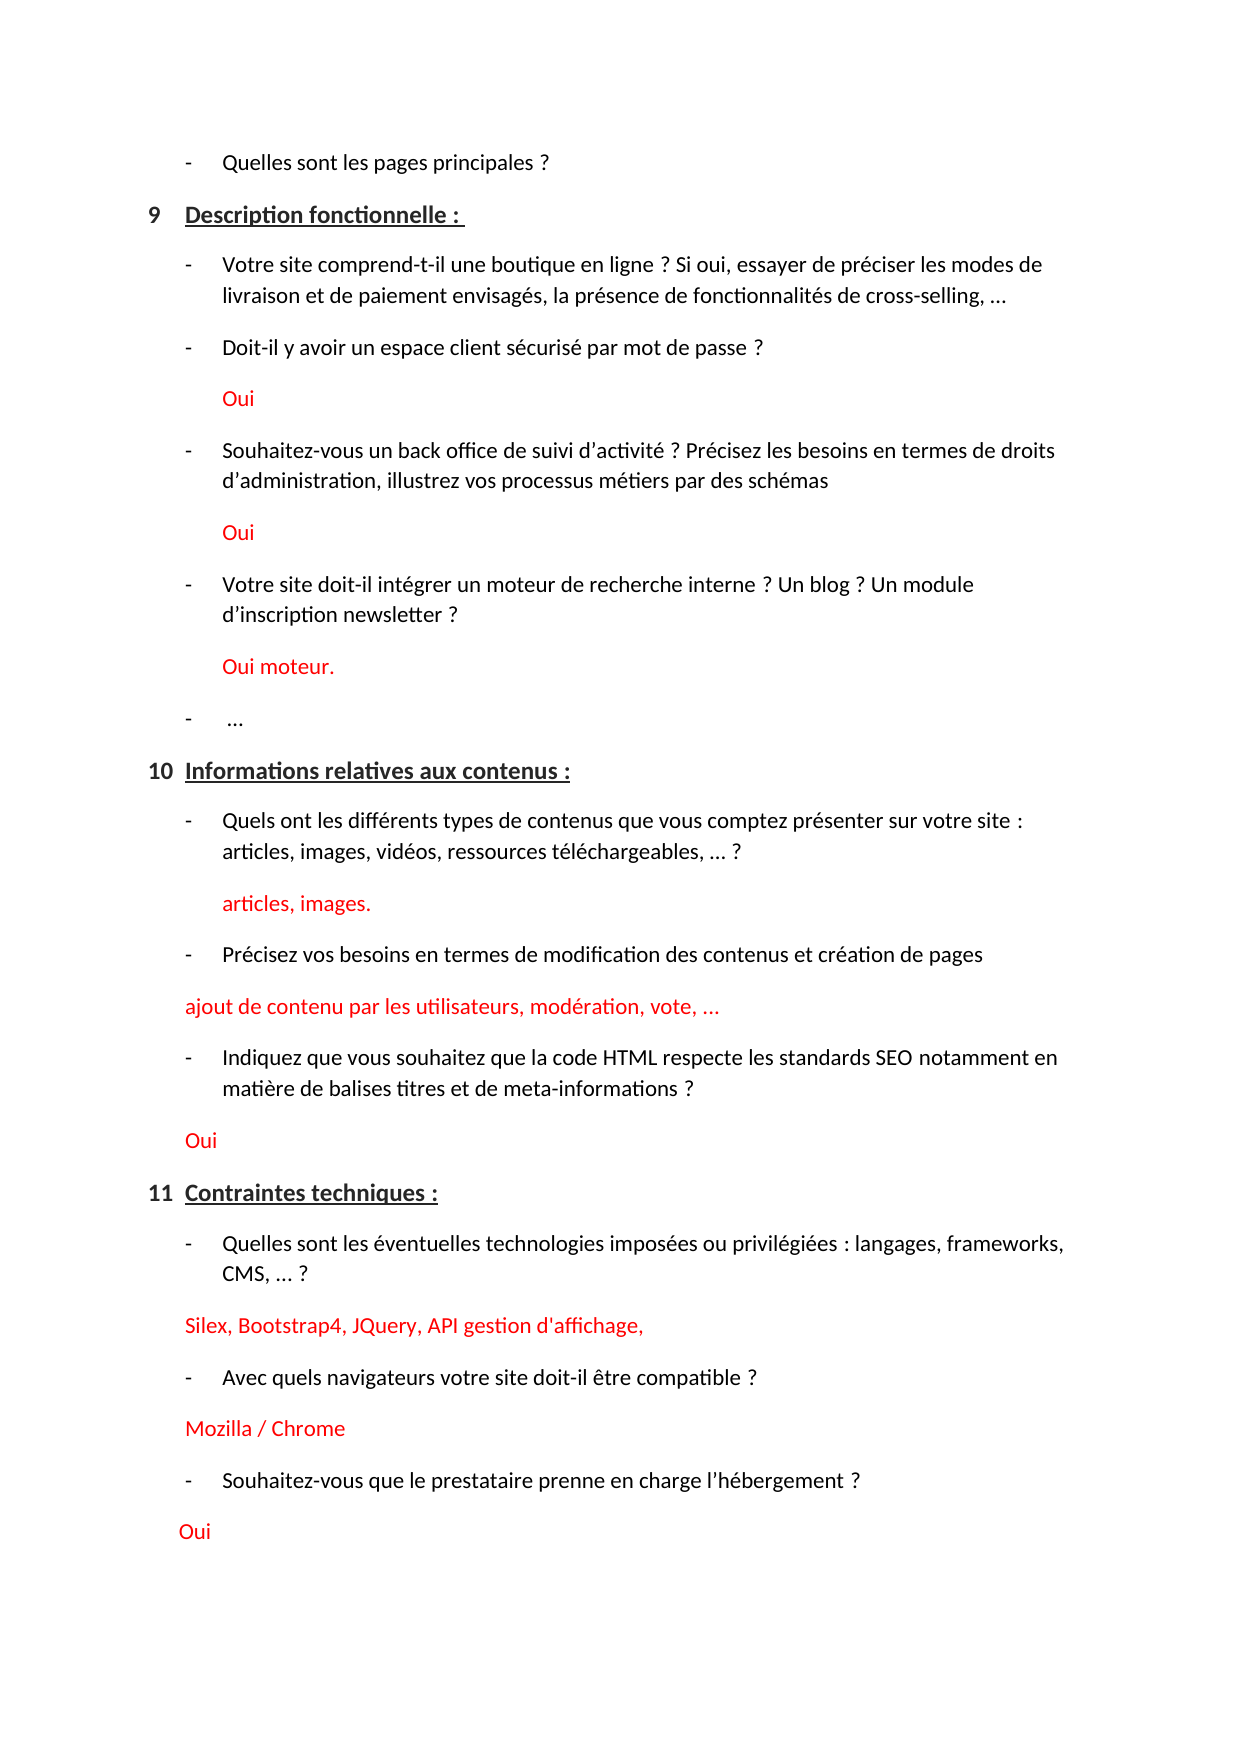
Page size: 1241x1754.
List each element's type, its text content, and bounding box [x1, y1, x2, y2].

list Quelles sont les pages principales ? [185, 148, 1093, 176]
list Silex, Bootstrap4, JQuery, API gestion d'affichage, [185, 1311, 1093, 1339]
list Oui [185, 384, 1093, 412]
list Avec quels navigateurs votre site doit-il être compatible ? [185, 1363, 1093, 1391]
list Oui [185, 1126, 1093, 1154]
subtitle Contraintes techniques : [148, 1177, 1093, 1208]
list Quelles sont les éventuelles technologies imposées ou privilégiées : langages, frameworks, CMS, ... ? [185, 1229, 1093, 1287]
list Oui moteur. [185, 652, 1093, 680]
list Votre site doit-il intégrer un moteur de recherche interne ? Un blog ? Un module d’inscription newsletter ? [185, 570, 1093, 628]
subtitle Description fonctionnelle : [148, 199, 1093, 230]
list Précisez vos besoins en termes de modification des contenus et création de pages [185, 940, 1093, 968]
list Souhaitez-vous un back office de suivi d’activité ? Précisez les besoins en termes de droits d’administration, illustrez vos processus métiers par des schémas [185, 436, 1093, 495]
list Doit-il y avoir un espace client sécurisé par mot de passe ? [185, 333, 1093, 361]
list Votre site comprend-t-il une boutique en ligne ? Si oui, essayer de préciser les modes de livraison et de paiement envisagés, la présence de fonctionnalités de cross-selling, … [185, 251, 1093, 309]
list Indiquez que vous souhaitez que la code HTML respecte les standards SEO notamment en matière de balises titres et de meta-informations ? [185, 1043, 1093, 1102]
list ajout de contenu par les utilisateurs, modération, vote, ... [185, 992, 1093, 1020]
list articles, images. [185, 889, 1093, 917]
list Oui [148, 1517, 1093, 1545]
list Quels ont les différents types de contenus que vous comptez présenter sur votre site : articles, images, vidéos, ressources téléchargeables, … ? [185, 807, 1093, 865]
list Souhaitez-vous que le prestataire prenne en charge l’hébergement ? [185, 1466, 1093, 1494]
list Oui [185, 518, 1093, 546]
list … [185, 704, 1093, 732]
list Mozilla / Chrome [185, 1414, 1093, 1442]
subtitle Informations relatives aux contenus : [148, 755, 1093, 786]
